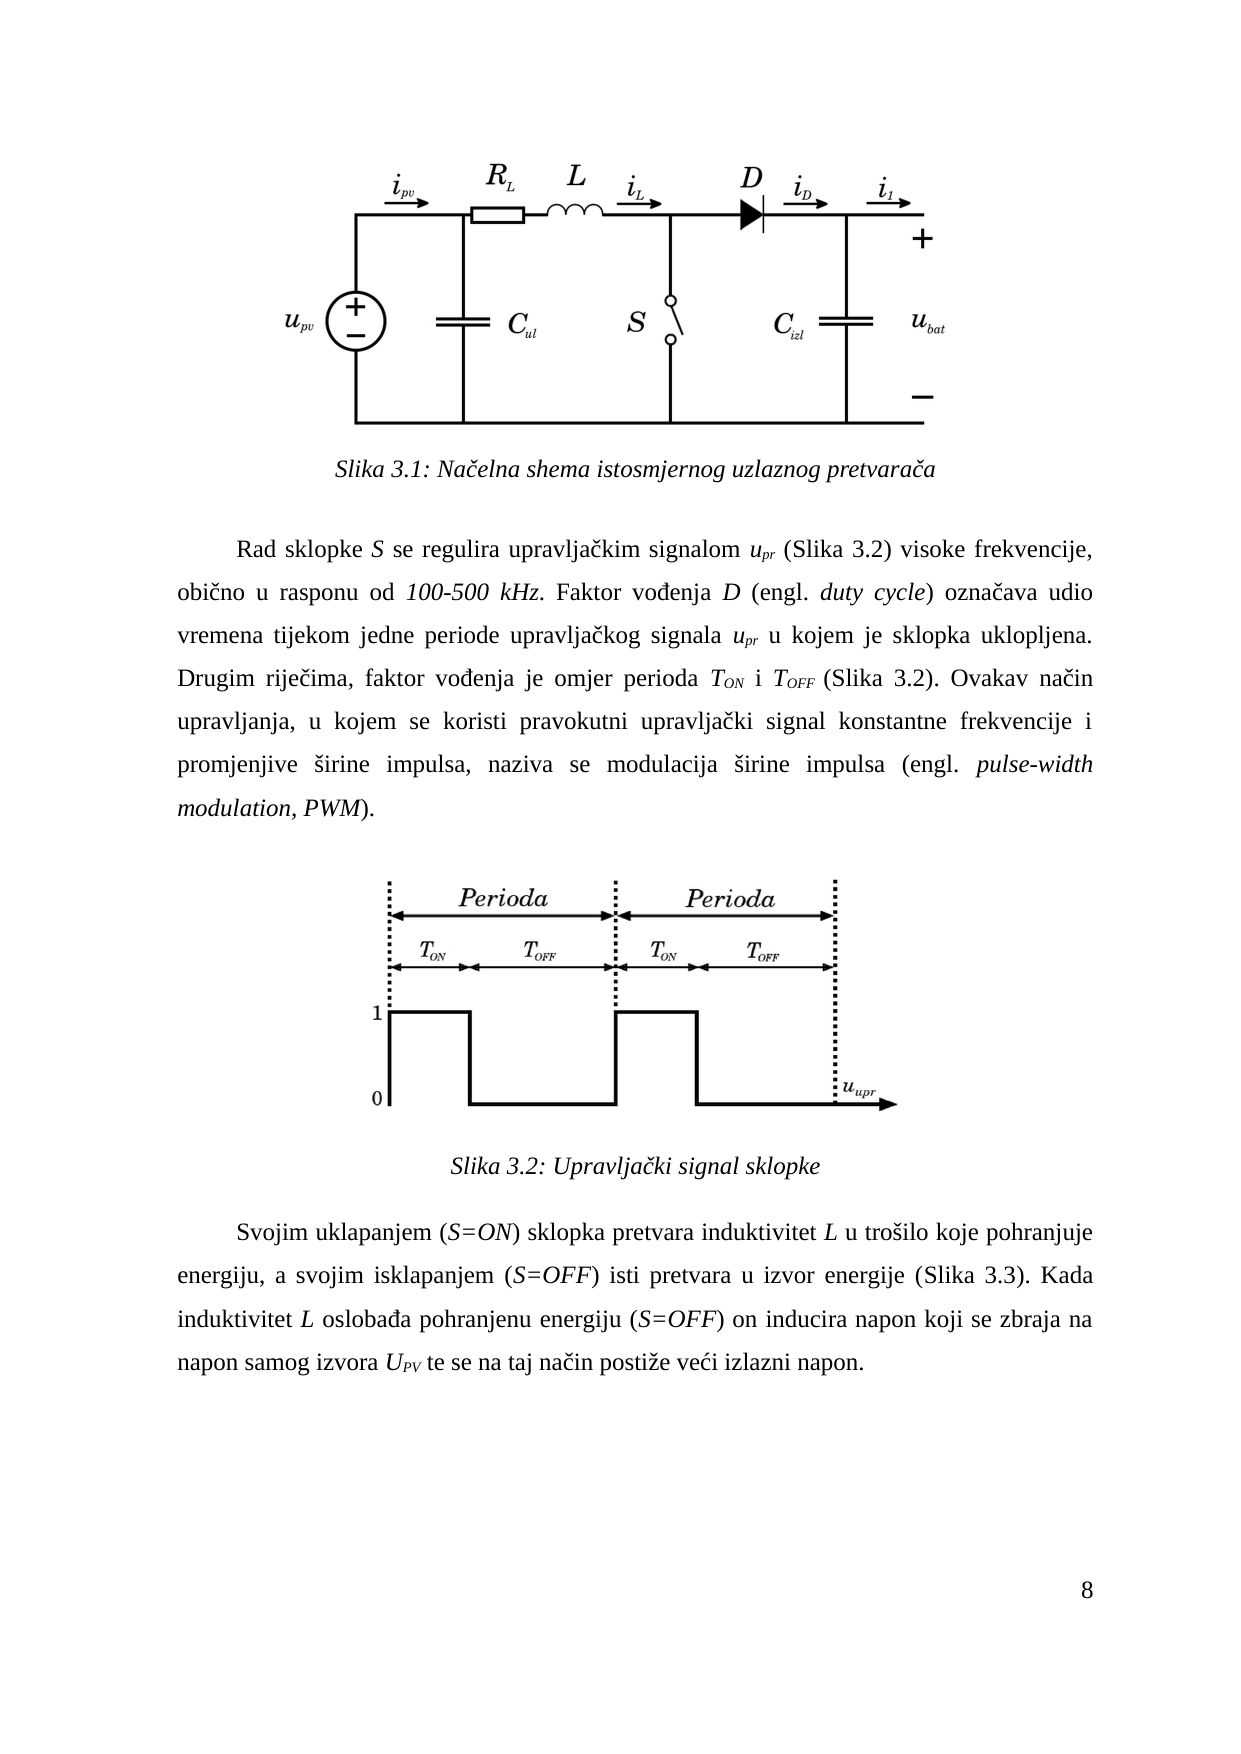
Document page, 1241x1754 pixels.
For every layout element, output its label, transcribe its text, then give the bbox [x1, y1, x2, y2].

picture [283, 159, 988, 455]
text Svojim uklapanjem (S=ON) sklopka pretvara induktivitet L u trošilo koje pohranjuje energiju, a svojim isklapanjem (S=OFF) isti pretvara u izvor energije (Slika 3.3). Kada induktivitet L oslobađa pohranjenu energiju (S=OFF) on inducira napon koji se zbraja na napon samog izvora UPV te se na taj način postiže veći izlazni napon. [177, 1217, 1093, 1376]
text Slika 3.1: Načelna shema istosmjernog uzlaznog pretvarača [177, 159, 1093, 483]
text Slika 3.2: Upravljački signal sklopke [177, 1151, 1093, 1180]
picture [278, 866, 993, 1127]
text Rad sklopke S se regulira upravljačkim signalom upr (Slika 3.2) visoke frekvencije, obično u rasponu od 100-500 kHz. Faktor vođenja D (engl. duty cycle) označava udio vremena tijekom jedne periode upravljačkog signala upr u kojem je sklopka uklopljena. Drugim riječima, faktor vođenja je omjer perioda TON i TOFF (Slika 3.2). Ovakav način upravljanja, u kojem se koristi pravokutni upravljački signal konstantne frekvencije i promjenjive širine impulsa, naziva se modulacija širine impulsa (engl. pulse-width modulation, PWM). [177, 534, 1093, 821]
